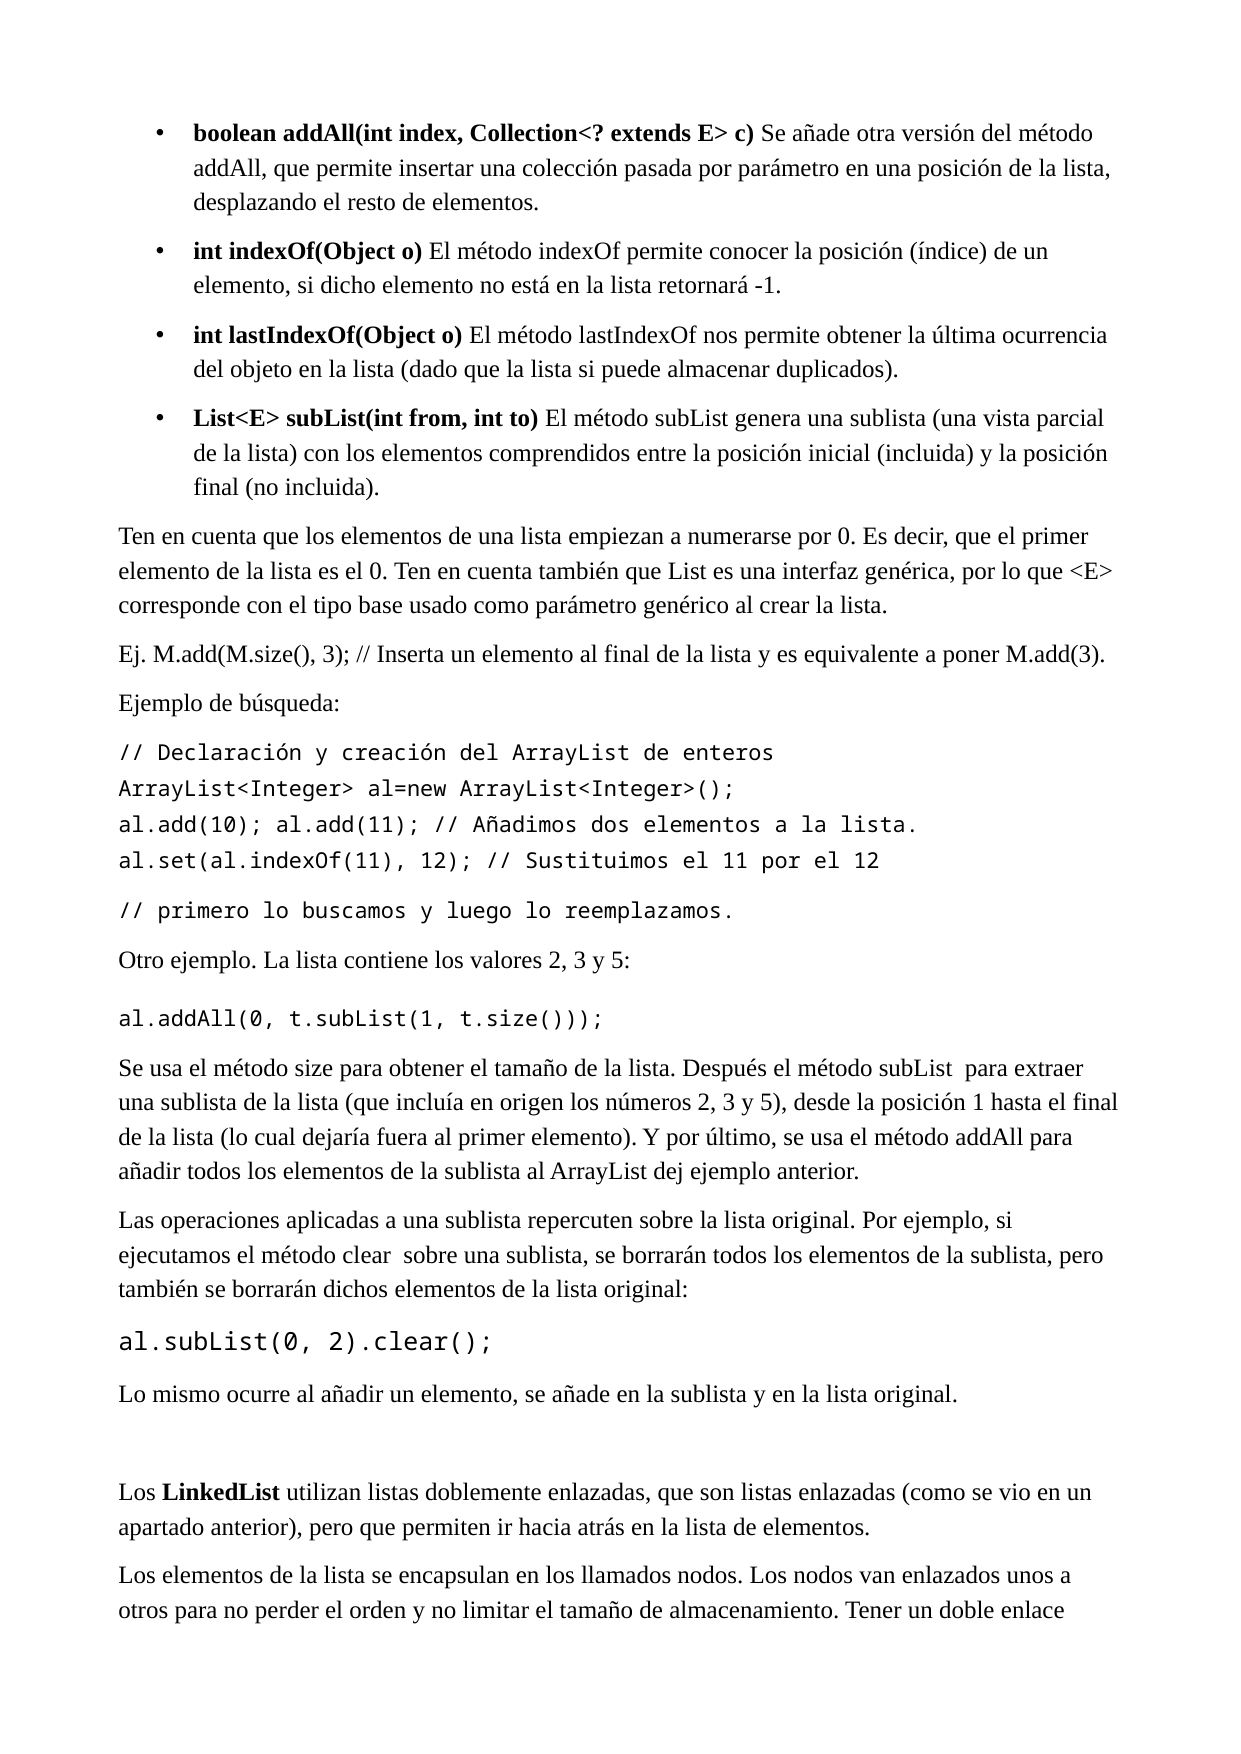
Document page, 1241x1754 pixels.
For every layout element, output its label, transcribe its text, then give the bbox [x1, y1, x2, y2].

list int lastIndexOf(Object o) El método lastIndexOf nos permite obtener la última ocurrencia del objeto en la lista (dado que la lista si puede almacenar duplicados). [156, 320, 1122, 383]
text al.subList(0, 2).clear(); [118, 1323, 1122, 1358]
text // primero lo buscamos y luego lo reemplazamos. [118, 895, 1122, 925]
text Ejemplo de búsqueda: [118, 688, 1122, 717]
list boolean addAll(int index, Collection<? extends E> c) Se añade otra versión del método addAll, que permite insertar una colección pasada por parámetro en una posición de la lista, desplazando el resto de elementos. [156, 118, 1122, 216]
text Se usa el método size para obtener el tamaño de la lista. Después el método subList para extraer una sublista de la lista (que incluía en origen los números 2, 3 y 5), desde la posición 1 hasta el final de la lista (lo cual dejaría fuera al primer elemento). Y por último, se usa el método addAll para añadir todos los elementos de la sublista al ArrayList dej ejemplo anterior. [118, 1053, 1122, 1185]
text Los LinkedList utilizan listas doblemente enlazadas, que son listas enlazadas (como se vio en un apartado anterior), pero que permiten ir hacia atrás en la lista de elementos. [118, 1477, 1122, 1540]
text al.addAll(0, t.subList(1, t.size())); [118, 1003, 1122, 1032]
text Ej. M.add(M.size(), 3); // Inserta un elemento al final de la lista y es equivalente a poner M.add(3). [118, 639, 1122, 668]
text Las operaciones aplicadas a una sublista repercuten sobre la lista original. Por ejemplo, si ejecutamos el método clear sobre una sublista, se borrarán todos los elementos de la sublista, pero también se borrarán dichos elementos de la lista original: [118, 1206, 1122, 1303]
text // Declaración y creación del ArrayList de enteros ArrayList<Integer> al=new ArrayList<Integer>(); al.add(10); al.add(11); // Añadimos dos elementos a la lista. al.set(al.indexOf(11), 12); // Sustituimos el 11 por el 12 [118, 737, 1122, 874]
text Lo mismo ocurre al añadir un elemento, se añade en la sublista y en la lista original. [118, 1379, 1122, 1408]
text Ten en cuenta que los elementos de una lista empiezan a numerarse por 0. Es decir, que el primer elemento de la lista es el 0. Ten en cuenta también que List es una interfaz genérica, por lo que <E> corresponde con el tipo base usado como parámetro genérico al crear la lista. [118, 521, 1122, 619]
text Otro ejemplo. La lista contiene los valores 2, 3 y 5: [118, 945, 1122, 974]
list int indexOf(Object o) El método indexOf permite conocer la posición (índice) de un elemento, si dicho elemento no está en la lista retornará ‐1. [156, 236, 1122, 299]
list List<E> subList(int from, int to) El método subList genera una sublista (una vista parcial de la lista) con los elementos comprendidos entre la posición inicial (incluida) y la posición final (no incluida). [156, 403, 1122, 501]
text Los elementos de la lista se encapsulan en los llamados nodos. Los nodos van enlazados unos a otros para no perder el orden y no limitar el tamaño de almacenamiento. Tener un doble enlace [118, 1561, 1122, 1624]
